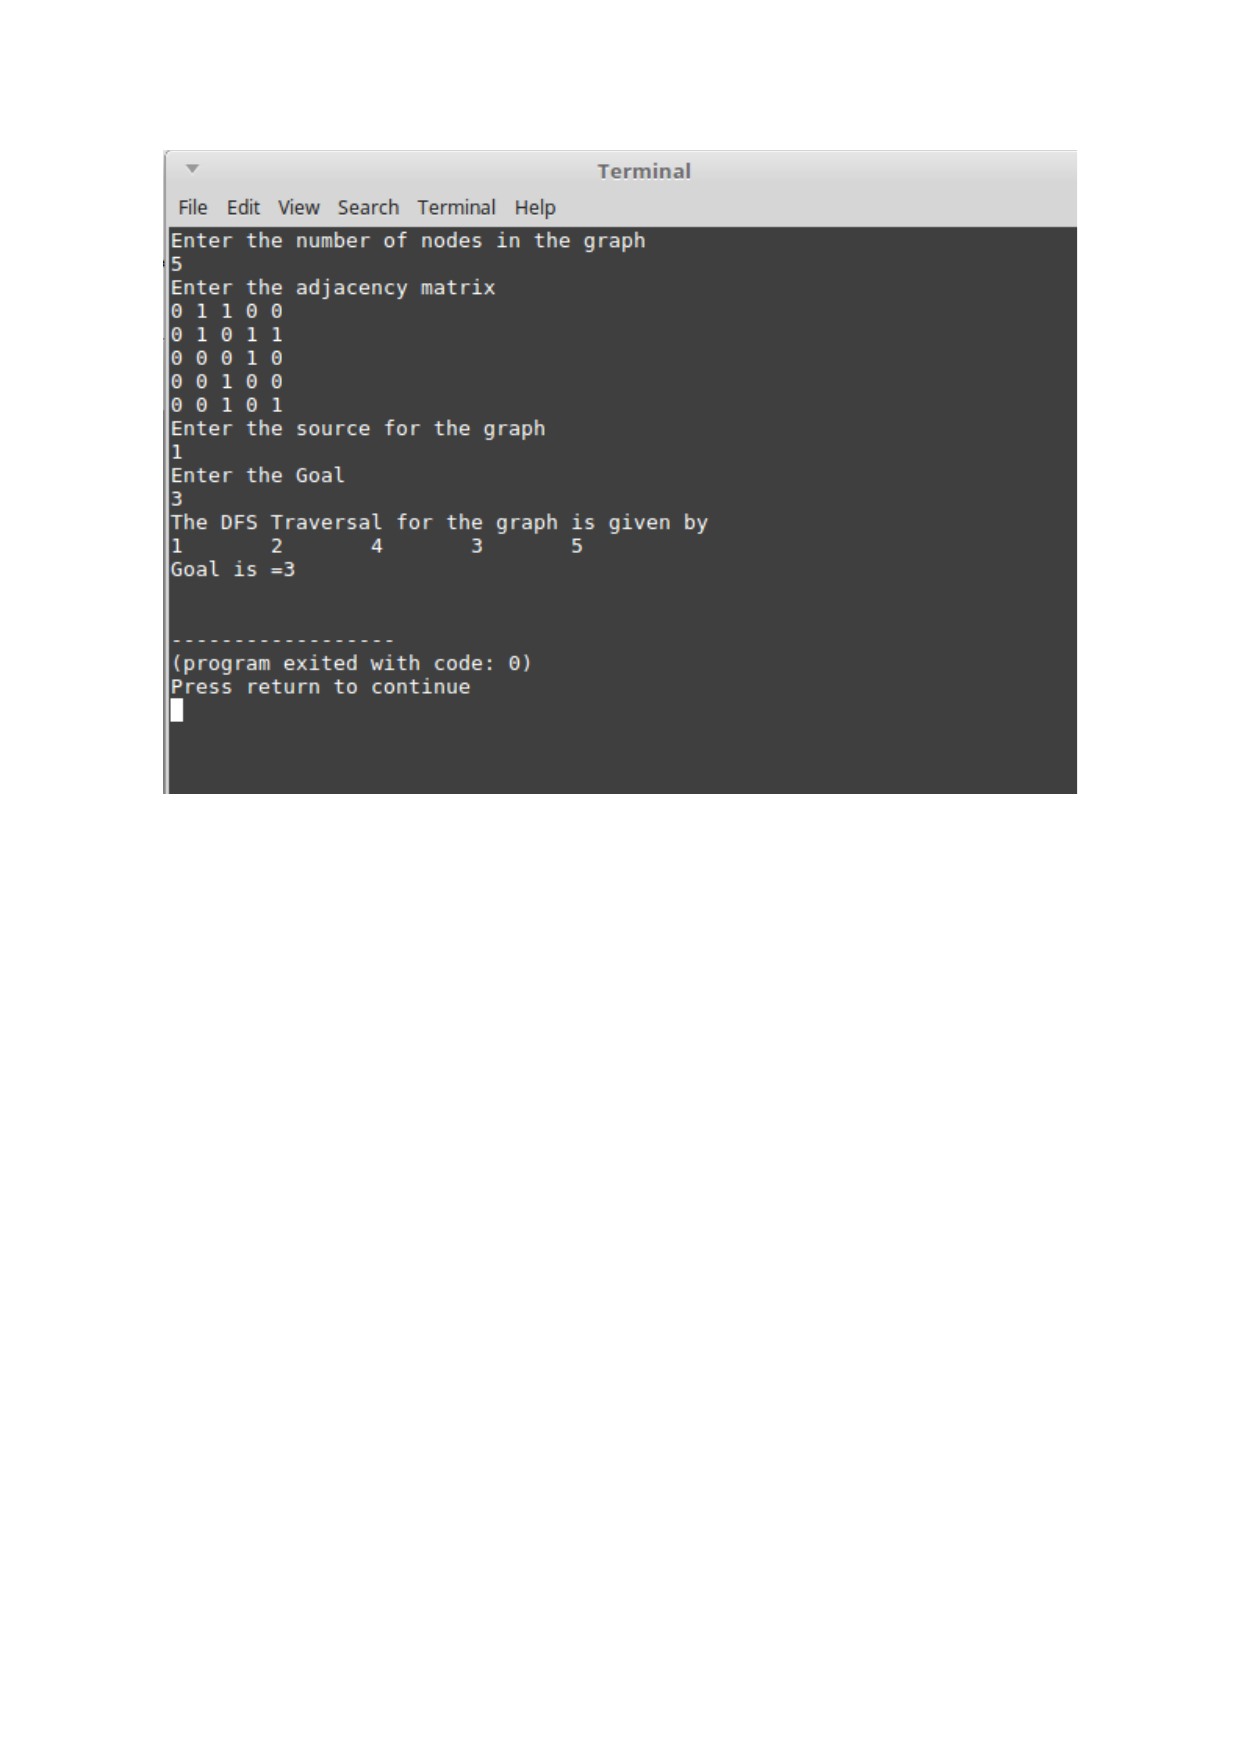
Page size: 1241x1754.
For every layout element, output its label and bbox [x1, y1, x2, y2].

picture [163, 150, 1078, 794]
